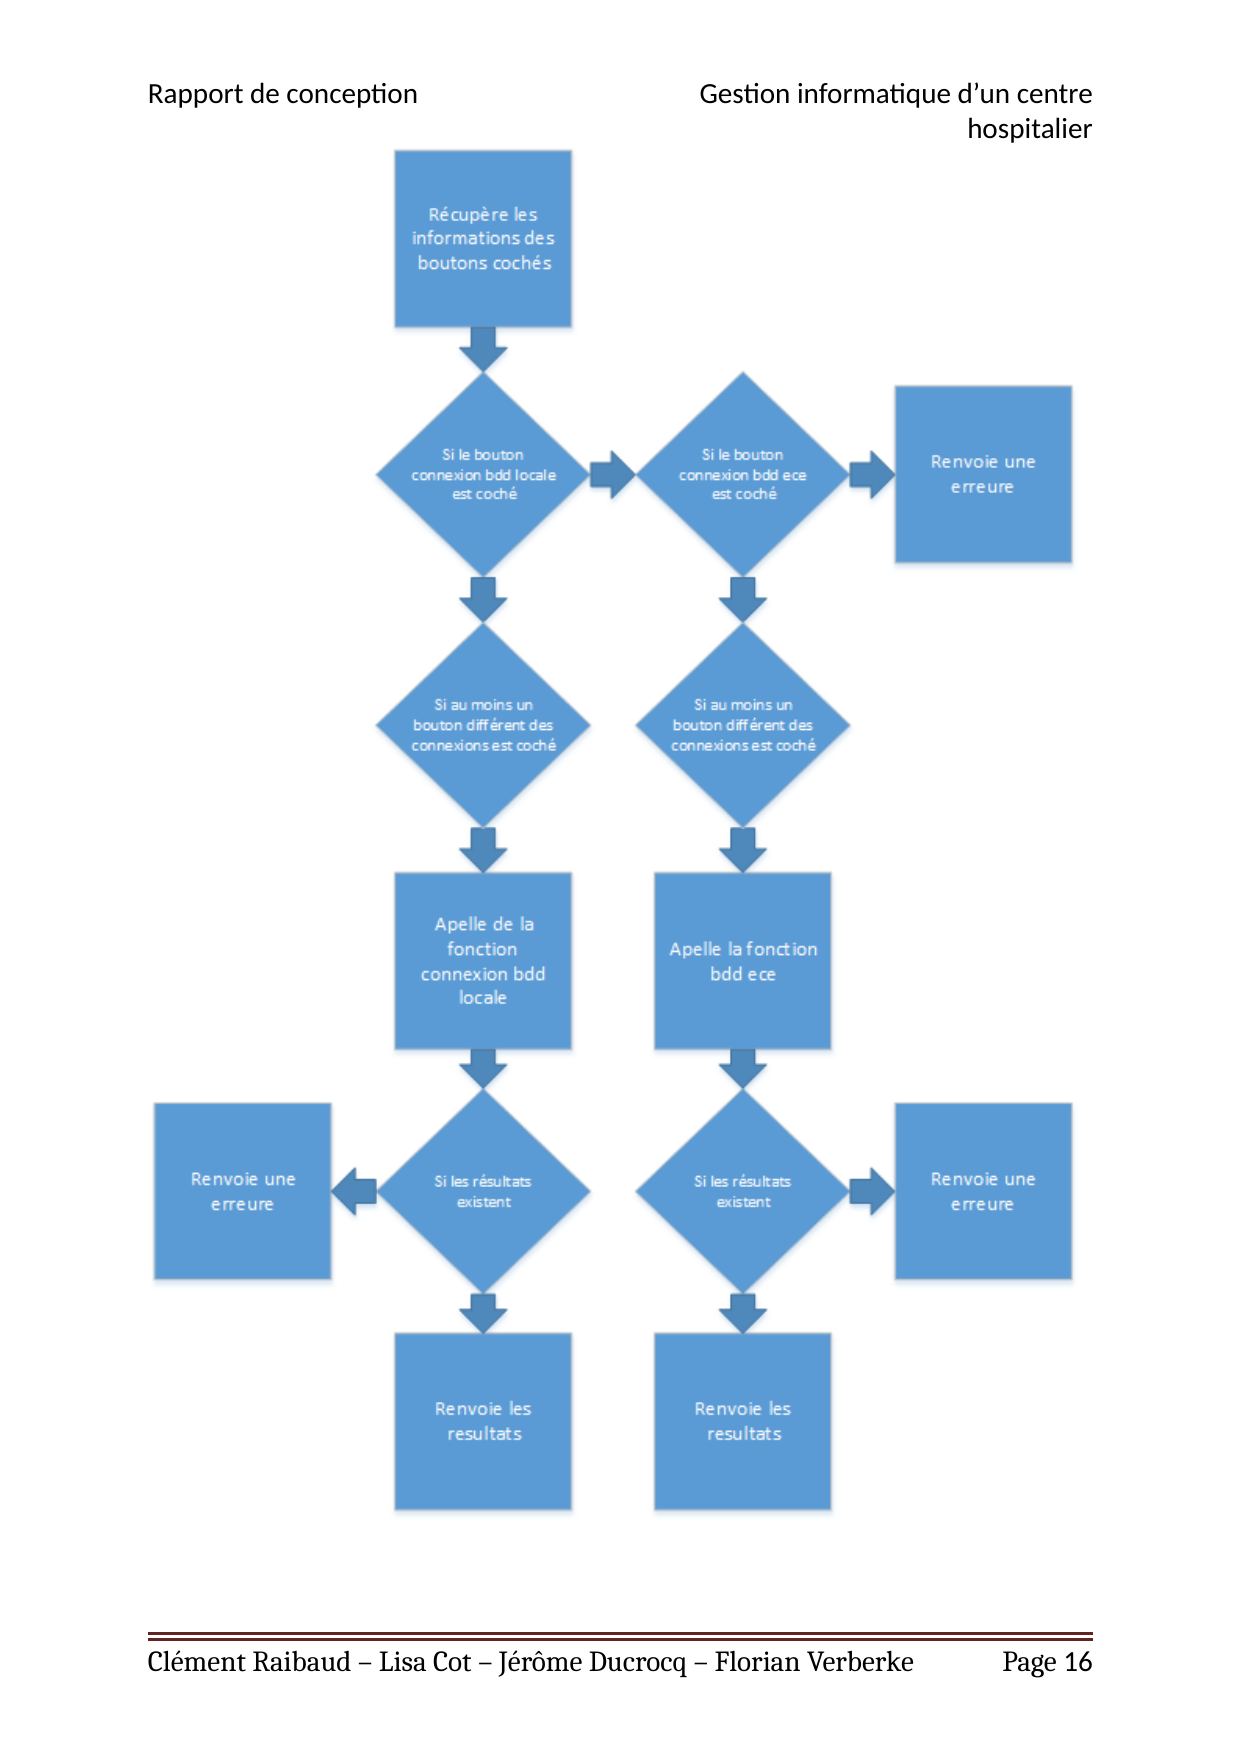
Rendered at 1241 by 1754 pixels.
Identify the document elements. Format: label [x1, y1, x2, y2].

picture [147, 146, 1081, 1523]
